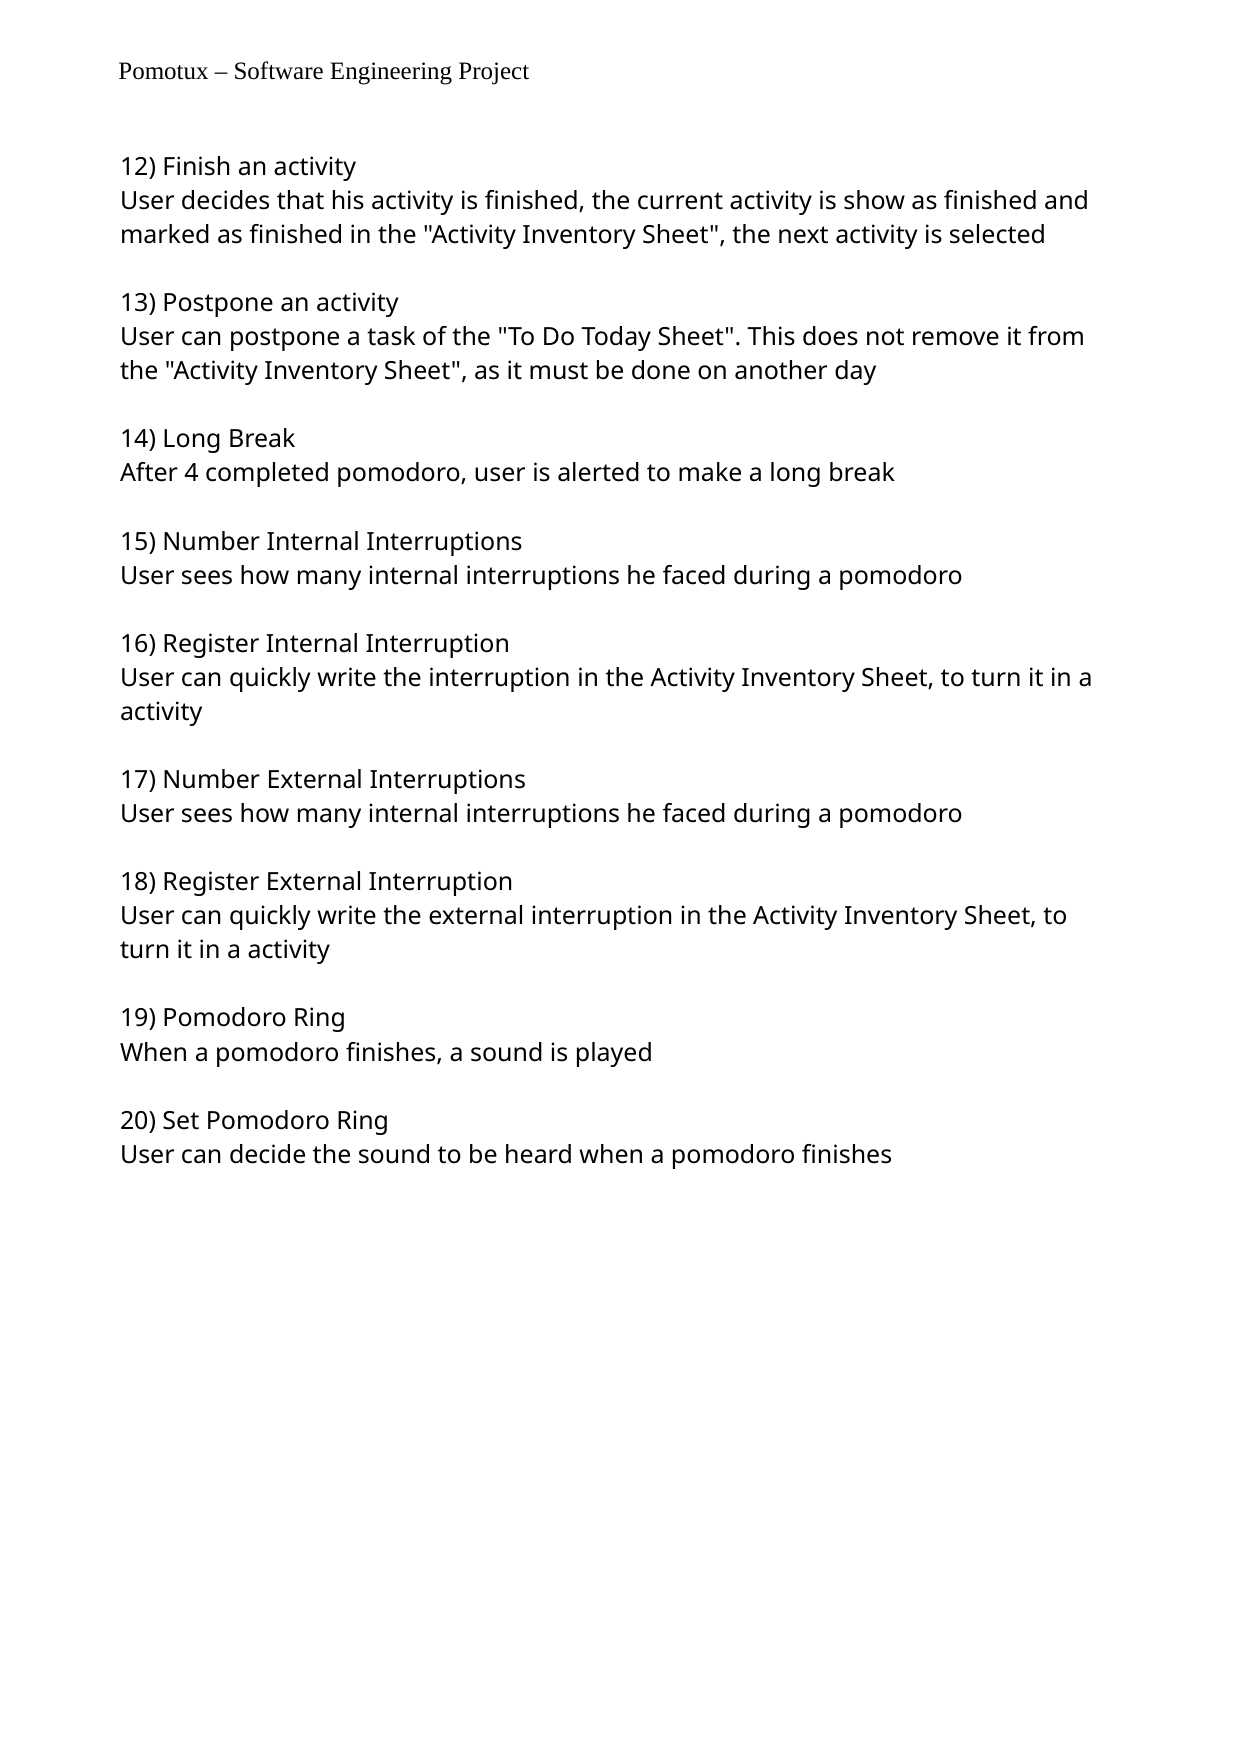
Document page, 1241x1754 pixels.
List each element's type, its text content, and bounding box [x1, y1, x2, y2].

list 12) Finish an activity User decides that his activity is finished, the current activity is show as finished and marked as finished in the "Activity Inventory Sheet", the next activity is selected 13) Postpone an activity User can postpone a task of the "To Do Today Sheet". This does not remove it from the "Activity Inventory Sheet", as it must be done on another day 14) Long Break After 4 completed pomodoro, user is alerted to make a long break 15) Number Internal Interruptions User sees how many internal interruptions he faced during a pomodoro 16) Register Internal Interruption User can quickly write the interruption in the Activity Inventory Sheet, to turn it in a activity 17) Number External Interruptions User sees how many internal interruptions he faced during a pomodoro 18) Register External Interruption User can quickly write the external interruption in the Activity Inventory Sheet, to turn it in a activity 19) Pomodoro Ring When a pomodoro finishes, a sound is played 20) Set Pomodoro Ring User can decide the sound to be heard when a pomodoro finishes [120, 114, 1122, 1170]
